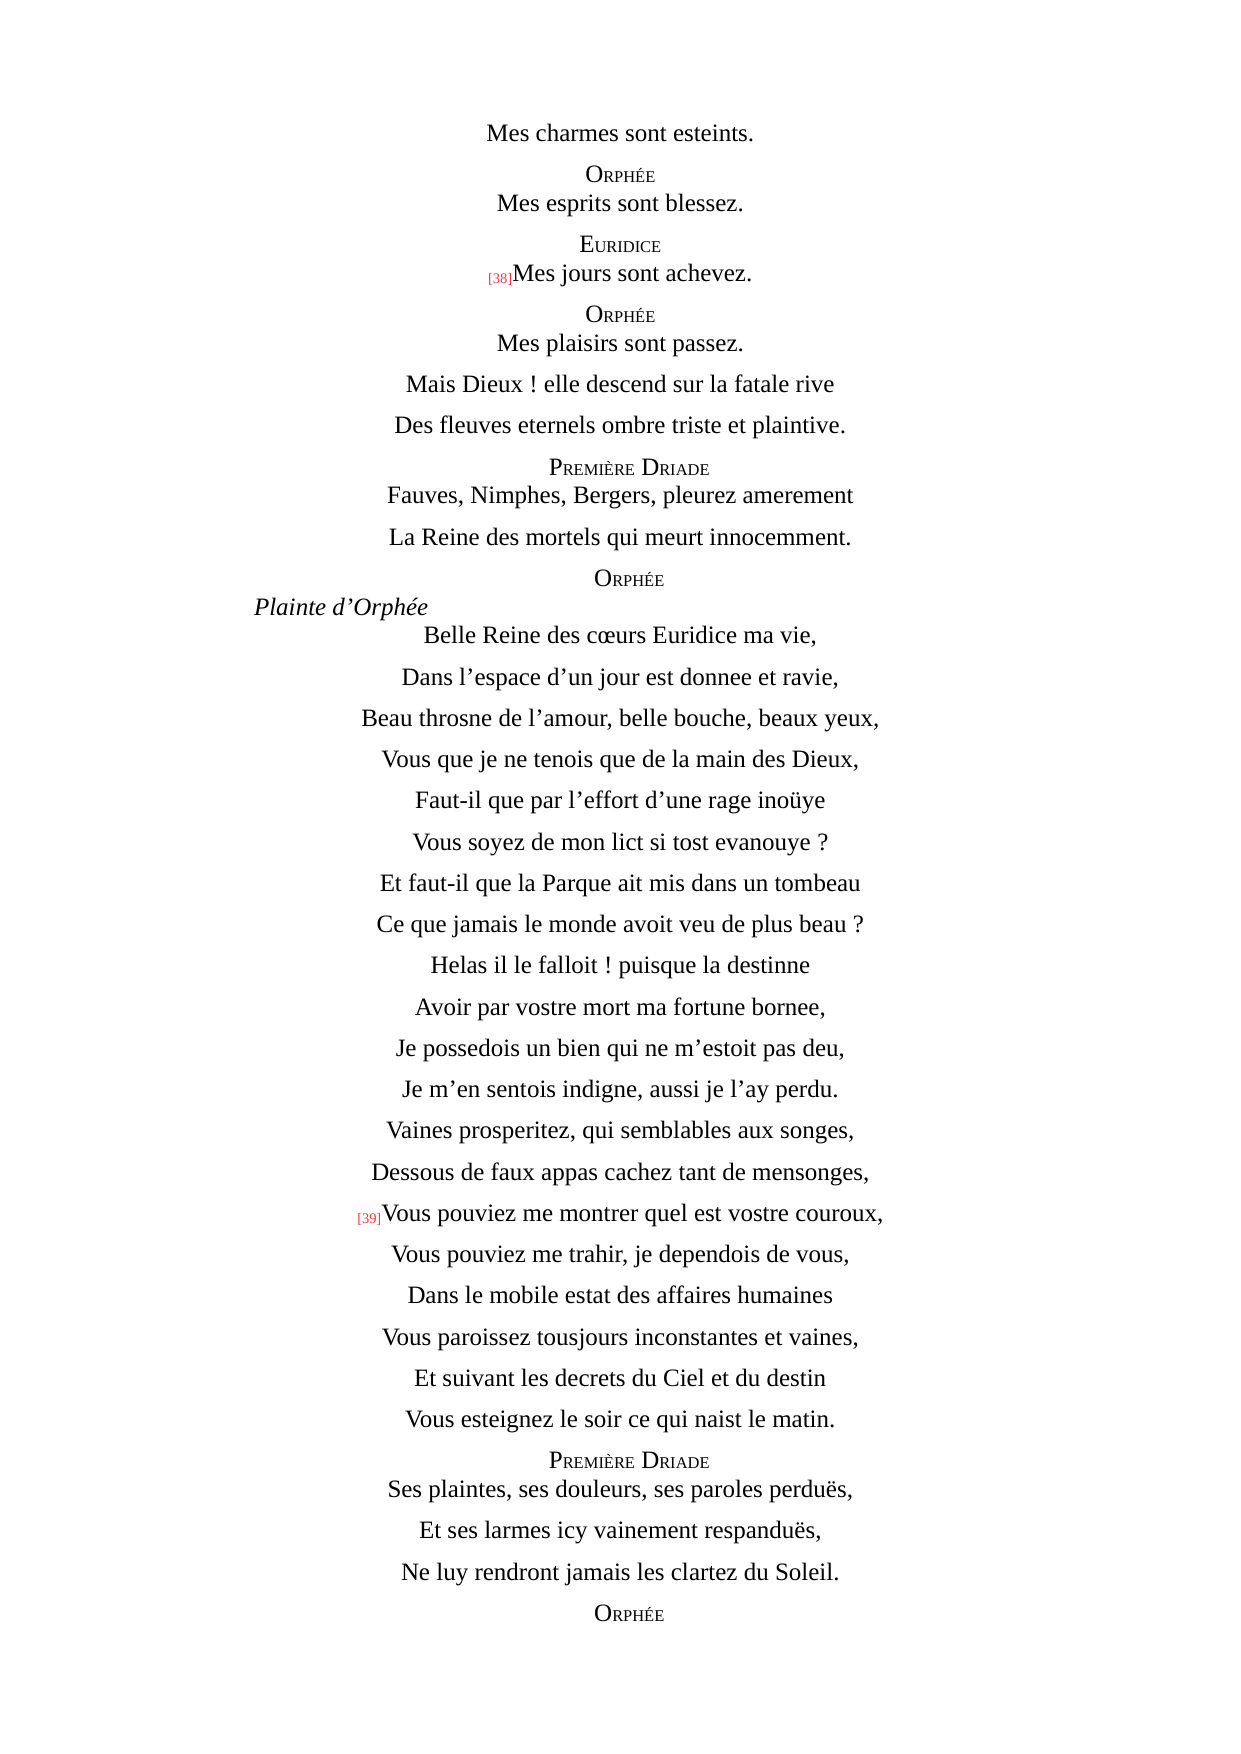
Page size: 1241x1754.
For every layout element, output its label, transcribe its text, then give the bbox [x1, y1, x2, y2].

text Vous esteignez le soir ce qui naist le matin. [118, 1404, 1122, 1433]
text La Reine des mortels qui meurt innocemment. [118, 522, 1122, 551]
text Orphée [118, 1598, 1122, 1627]
text Mes esprits sont blessez. [118, 188, 1122, 217]
text [38]Mes jours sont achevez. [118, 258, 1122, 287]
text Orphée [118, 159, 1122, 188]
text Première Driade [118, 1446, 1122, 1474]
text Beau throsne de l’amour, belle bouche, beaux yeux, [118, 703, 1122, 732]
text Plainte d’Orphée [236, 592, 1004, 621]
text Vous que je ne tenois que de la main des Dieux, [118, 744, 1122, 773]
text Avoir par vostre mort ma fortune bornee, [118, 992, 1122, 1021]
text Vous paroissez tousjours inconstantes et vaines, [118, 1322, 1122, 1351]
text Mais Dieux ! elle descend sur la fatale rive [118, 369, 1122, 398]
text Faut-il que par l’effort d’une rage inoüye [118, 786, 1122, 814]
text Vous soyez de mon lict si tost evanouye ? [118, 827, 1122, 856]
text Première Driade [118, 452, 1122, 481]
text Helas il le falloit ! puisque la destinne [118, 951, 1122, 979]
text Et ses larmes icy vainement respanduës, [118, 1516, 1122, 1544]
text Ne luy rendront jamais les clartez du Soleil. [118, 1557, 1122, 1586]
text Je possedois un bien qui ne m’estoit pas deu, [118, 1033, 1122, 1062]
text Belle Reine des cœurs Euridice ma vie, [118, 621, 1122, 649]
text Ce que jamais le monde avoit veu de plus beau ? [118, 909, 1122, 938]
text [39]Vous pouviez me montrer quel est vostre couroux, [118, 1198, 1122, 1227]
text Orphée [118, 563, 1122, 592]
text Orphée [118, 299, 1122, 328]
text Fauves, Nimphes, Bergers, pleurez amerement [118, 481, 1122, 509]
text Et faut-il que la Parque ait mis dans un tombeau [118, 868, 1122, 897]
text Vous pouviez me trahir, je dependois de vous, [118, 1239, 1122, 1268]
text Ses plaintes, ses douleurs, ses paroles perduës, [118, 1474, 1122, 1503]
text Mes charmes sont esteints. [118, 118, 1122, 147]
text Je m’en sentois indigne, aussi je l’ay perdu. [118, 1074, 1122, 1103]
text Euridice [118, 229, 1122, 258]
text Mes plaisirs sont passez. [118, 328, 1122, 357]
text Dans l’espace d’un jour est donnee et ravie, [118, 662, 1122, 691]
text Dessous de faux appas cachez tant de mensonges, [118, 1157, 1122, 1186]
text Vaines prosperitez, qui semblables aux songes, [118, 1116, 1122, 1144]
text Et suivant les decrets du Ciel et du destin [118, 1363, 1122, 1392]
text Des fleuves eternels ombre triste et plaintive. [118, 411, 1122, 439]
text Dans le mobile estat des affaires humaines [118, 1281, 1122, 1309]
